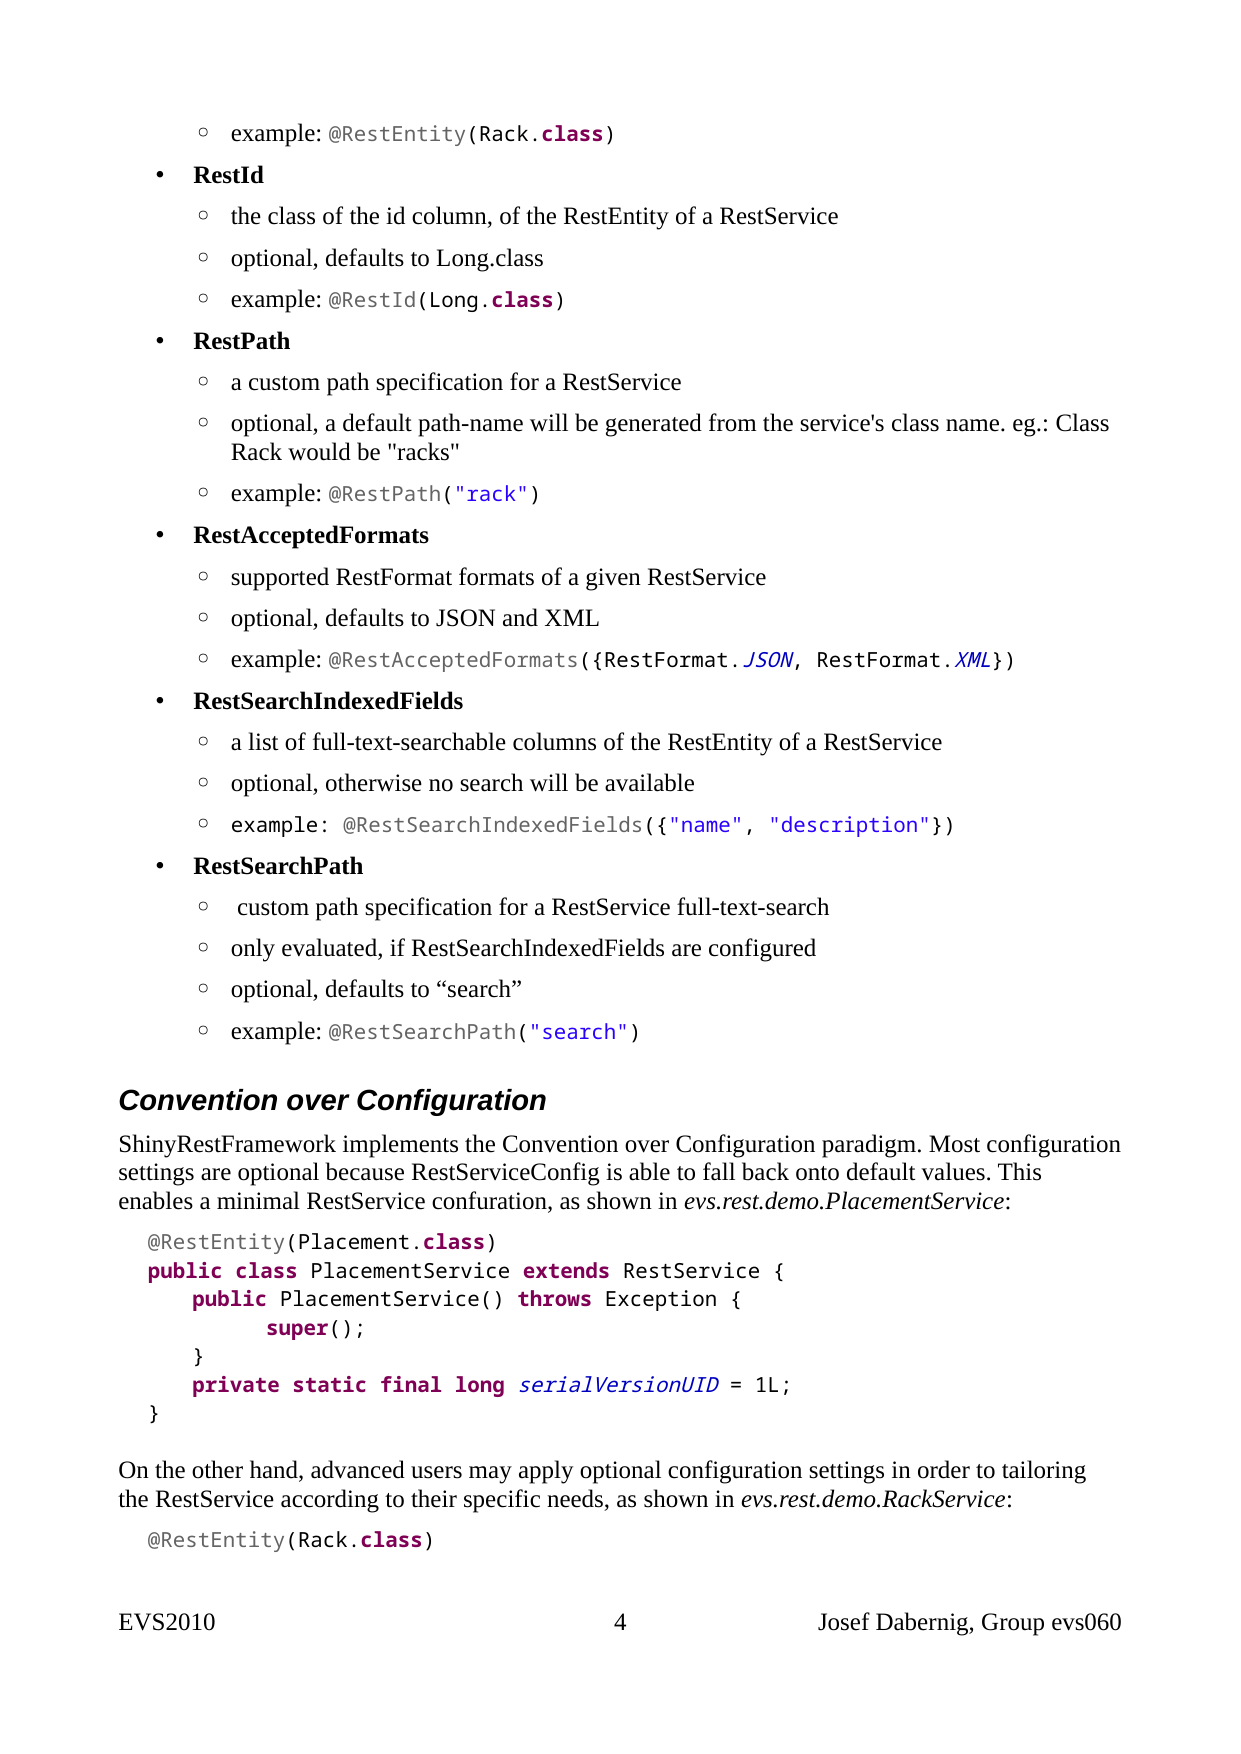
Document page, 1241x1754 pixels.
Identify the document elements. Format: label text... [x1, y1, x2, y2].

list example: @RestAcceptedFormats({RestFormat.JSON, RestFormat.XML}) [193, 644, 1122, 673]
text public PlacementService() throws Exception { [148, 1284, 1122, 1313]
subtitle Convention over Configuration [118, 1083, 1122, 1116]
list optional, defaults to “search” [193, 974, 1122, 1003]
text ShinyRestFramework implements the Convention over Configuration paradigm. Most configuration settings are optional because RestServiceConfig is able to fall back onto default values. This enables a minimal RestService confuration, as shown in evs.rest.demo.PlacementService: [118, 1129, 1122, 1215]
list optional, a default path-name will be generated from the service's class name. eg.: Class Rack would be "racks" [193, 408, 1122, 466]
list RestSearchIndexedFields [156, 686, 1122, 715]
text } [148, 1341, 1122, 1370]
list RestId [156, 160, 1122, 189]
list optional, defaults to JSON and XML [193, 603, 1122, 632]
text On the other hand, advanced users may apply optional configuration settings in order to tailoring the RestService according to their specific needs, as shown in evs.rest.demo.RackService: [118, 1455, 1122, 1513]
list example: @RestId(Long.class) [193, 284, 1122, 313]
list the class of the id column, of the RestEntity of a RestService [193, 201, 1122, 230]
text private static final long serialVersionUID = 1L; [148, 1370, 1122, 1398]
list example: @RestSearchIndexedFields({"name", "description"}) [193, 810, 1122, 838]
list optional, otherwise no search will be available [193, 768, 1122, 797]
list supported RestFormat formats of a given RestService [193, 562, 1122, 590]
list a list of full-text-searchable columns of the RestEntity of a RestService [193, 727, 1122, 756]
list RestPath [156, 326, 1122, 354]
list RestAcceptedFormats [156, 520, 1122, 549]
list a custom path specification for a RestService [193, 367, 1122, 396]
list example: @RestPath("rack") [193, 478, 1122, 508]
list only evaluated, if RestSearchIndexedFields are configured [193, 933, 1122, 962]
list RestSearchPath [156, 851, 1122, 879]
text } [148, 1398, 1122, 1427]
list example: @RestEntity(Rack.class) [193, 118, 1122, 148]
list optional, defaults to Long.class [193, 243, 1122, 271]
text @RestEntity(Placement.class) [148, 1227, 1122, 1256]
text super(); [148, 1313, 1122, 1341]
text public class PlacementService extends RestService { [148, 1256, 1122, 1284]
text @RestEntity(Rack.class) [148, 1525, 1122, 1554]
list custom path specification for a RestService full-text-search [193, 892, 1122, 921]
list example: @RestSearchPath("search") [193, 1016, 1122, 1045]
